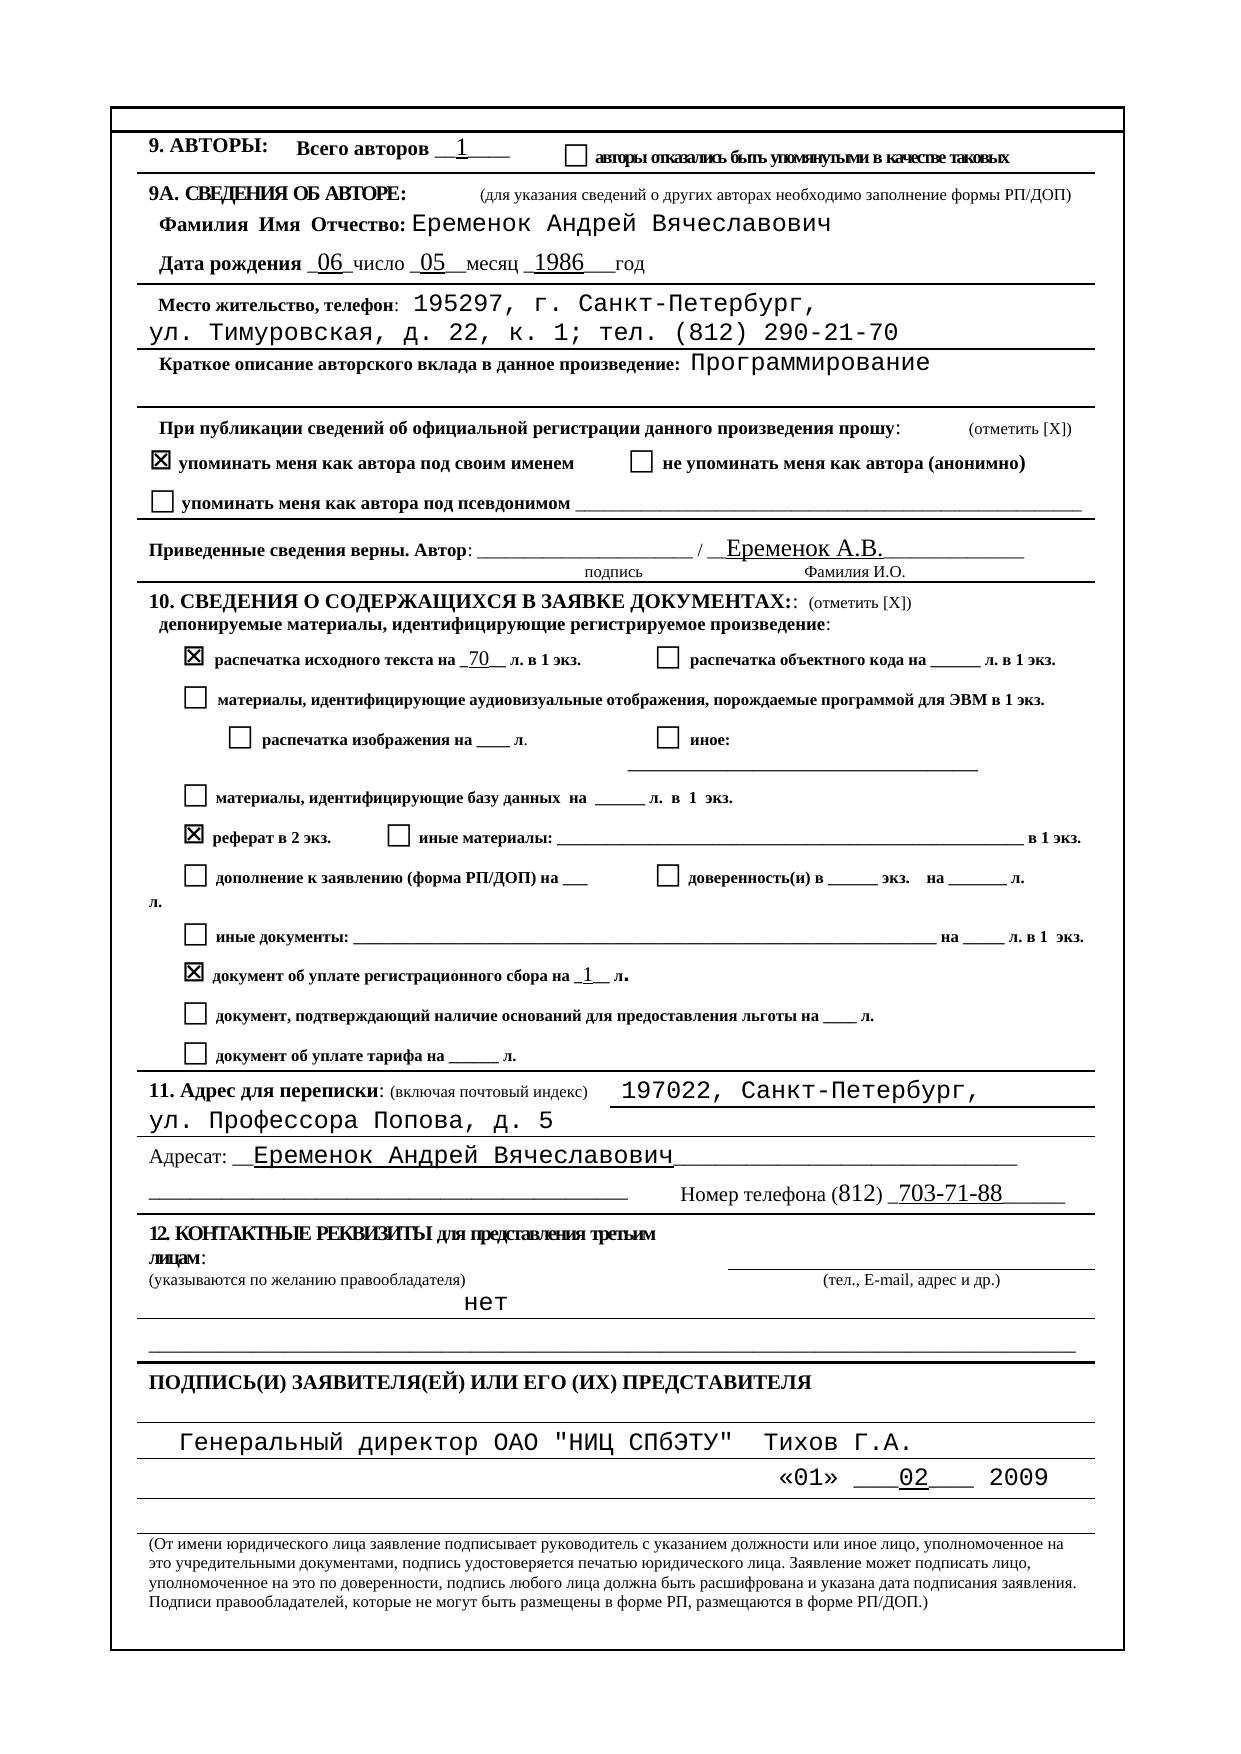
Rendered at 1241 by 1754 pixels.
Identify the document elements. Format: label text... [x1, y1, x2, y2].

table_cell [1095, 109, 1123, 130]
table_cell 197022, Санкт-Петербург, [610, 1072, 1095, 1106]
table_cell [1095, 478, 1123, 518]
table_cell 12. КОНТАКТНЫЕ РЕКВИЗИТЫ для представления третьим лицам: [137, 1215, 728, 1269]
table_cell [1095, 283, 1123, 347]
table_cell [112, 406, 137, 439]
table_cell [1095, 1070, 1123, 1106]
table_cell [112, 1422, 137, 1458]
table_cell «01» ___02___ 2009 [137, 1459, 1095, 1497]
table_cell [1095, 406, 1123, 439]
table_cell нет [137, 1289, 1095, 1318]
table_cell [1095, 348, 1123, 406]
table_cell ⊠ распечатка исходного текста на _70__ л. в 1 экз. [137, 635, 616, 674]
table_cell [728, 1215, 1095, 1269]
table_cell Номер телефона (812) _703-71-88______ [669, 1178, 1095, 1213]
table_cell При публикации сведений об официальной регистрации данного произведения прошу: (отметить [Х]) [137, 408, 1095, 439]
table_cell ⊠ реферат в 2 экз. [137, 813, 373, 852]
table_cell [1095, 813, 1123, 852]
table_cell □ иное: __________________________________________ [616, 714, 1095, 773]
table_cell 9. АВТОРЫ: [137, 133, 285, 172]
table_cell [1095, 1361, 1123, 1394]
table_cell [112, 911, 137, 951]
table_cell [1095, 951, 1123, 990]
table_cell [137, 1394, 1095, 1422]
table_cell [1095, 1422, 1123, 1458]
table_cell □ авторы отказались быть упомянутыми в качестве таковых [551, 133, 1095, 172]
table_cell [112, 1498, 137, 1533]
table_cell □ документ об уплате тарифа на ______ л. [137, 1030, 1095, 1070]
table_cell подпись [137, 561, 654, 581]
table_cell ______________________________________________ [137, 1178, 669, 1213]
table_cell [112, 773, 137, 812]
table_cell □ упоминать меня как автора под псевдонимом ______________________________________________________ [137, 478, 1095, 518]
table_cell [1095, 674, 1123, 714]
table_cell [1095, 205, 1123, 241]
table_cell ⊠ документ об уплате регистрационного сбора на _1__ л. [137, 951, 1095, 990]
table_cell 9А. СВЕДЕНИЯ ОБ АВТОРЕ: (для указания сведений о других авторах необходимо заполнение формы РП/ДОП) [137, 174, 1095, 204]
table_cell □ распечатка изображения на ____ л. [137, 714, 616, 773]
table_cell □ иные материалы: ________________________________________________________ в 1 экз. [374, 813, 1095, 852]
table_cell 11. Адрес для переписки: (включая почтовый индекс) [137, 1072, 610, 1106]
table_cell □ материалы, идентифицирующие базу данных на ______ л. в 1 экз. [137, 773, 1095, 812]
table_cell [1095, 852, 1123, 911]
table_cell [112, 439, 137, 478]
table_cell [1095, 1106, 1123, 1136]
table_cell [1095, 1213, 1123, 1269]
table_cell [1095, 714, 1123, 773]
table_cell [1095, 635, 1123, 674]
table_cell [112, 1361, 137, 1394]
table_cell [1095, 1136, 1123, 1178]
table_cell [1095, 1533, 1123, 1649]
table_cell [112, 109, 137, 130]
table_cell [112, 1136, 137, 1178]
table_cell [112, 1178, 137, 1213]
table_cell [1095, 581, 1123, 634]
table_cell [1095, 172, 1123, 204]
table_cell [1095, 911, 1123, 951]
table_cell Краткое описание авторского вклада в данное произведение: Программирование [137, 350, 1095, 406]
table_cell □ распечатка объектного кода на ______ л. в 1 экз. [616, 635, 1095, 674]
table_cell [112, 133, 137, 172]
table_cell ул. Профессора Попова, д. 5 [137, 1106, 1095, 1136]
table_cell [1095, 241, 1123, 282]
table_cell [112, 518, 137, 561]
table_cell [112, 714, 137, 773]
table_cell [1095, 1498, 1123, 1533]
table_cell [112, 172, 137, 204]
table_cell Дата рождения _06_число _05__месяц _1986___год [137, 241, 1095, 282]
table_cell (указываются по желанию правообладателя) [137, 1269, 728, 1289]
table_cell [137, 109, 1095, 130]
table_cell Фамилия И.О. [654, 561, 1095, 581]
table_cell [112, 581, 137, 634]
table_cell [112, 951, 137, 990]
table_cell [112, 283, 137, 347]
table_cell [1095, 1030, 1123, 1070]
table_cell [112, 813, 137, 852]
table_cell _________________________________________________________________________________________ [137, 1319, 1095, 1361]
table_cell (От имени юридического лица заявление подписывает руководитель с указанием должности или иное лицо, уполномоченное на это учредительными документами, подпись удостоверяется печатью юридического лица. Заявление может подписать лицо, уполномоченное на это по доверенности, подпись любого лица должна быть расшифрована и указана дата подписания заявления. Подписи правообладателей, которые не могут быть размещены в форме РП, размещаются в форме РП/ДОП.) [137, 1534, 1095, 1649]
table_cell Всего авторов __1____ [285, 133, 551, 172]
table_cell 10. СВЕДЕНИЯ О СОДЕРЖАЩИХСЯ В ЗАЯВКЕ ДОКУМЕНТАХ:: (отметить [Х]) депонируемые материалы, идентифицирующие регистрируемое произведение: [137, 583, 1095, 634]
table_cell [112, 1213, 137, 1269]
table_cell [112, 674, 137, 714]
table_cell □ доверенность(и) в ______ экз. на _______ л. [616, 852, 1095, 911]
table_cell Адресат: __Еременок Андрей Вячеславович_________________________________ [137, 1137, 1095, 1178]
table_cell Место жительство, телефон: 195297, г. Санкт-Петербург, ул. Тимуровская, д. 22, к. 1; тел. (812) 290-21-70 [137, 285, 1095, 347]
table_cell [112, 1030, 137, 1070]
table_cell [112, 561, 137, 581]
table_cell □ дополнение к заявлению (форма РП/ДОП) на ___ л. [137, 852, 616, 911]
table_cell Приведенные сведения верны. Автор: _______________________ / __Еременок А.В._______________ [137, 520, 1095, 561]
table_cell □ материалы, идентифицирующие аудиовизуальные отображения, порождаемые программой для ЭВМ в 1 экз. [137, 674, 1095, 714]
table_cell [112, 1269, 137, 1289]
table_cell [1095, 1458, 1123, 1497]
table_cell [1095, 1394, 1123, 1422]
table_cell □ документ, подтверждающий наличие оснований для предоставления льготы на ____ л. [137, 990, 1095, 1030]
table_cell [1095, 773, 1123, 812]
table_cell [1095, 561, 1123, 581]
table_cell [112, 1533, 137, 1649]
table_cell [112, 1318, 137, 1361]
table_cell [1095, 439, 1123, 478]
table_cell [112, 635, 137, 674]
table_cell □ иные документы: ______________________________________________________________________ на _____ л. в 1 экз. [137, 911, 1095, 951]
table_cell [112, 990, 137, 1030]
table_cell (тел., E-mail, адрес и др.) [728, 1270, 1095, 1289]
table_cell [1095, 1289, 1123, 1318]
table_cell [112, 348, 137, 406]
table_cell Генеральный директор ОАО "НИЦ СПбЭТУ" Тихов Г.А. [137, 1423, 1095, 1458]
table_cell [1095, 518, 1123, 561]
table_cell [1095, 1269, 1123, 1289]
table_cell [112, 205, 137, 241]
table_cell [112, 1458, 137, 1497]
table_cell [1095, 133, 1123, 172]
table_cell [112, 241, 137, 282]
table_cell [112, 1394, 137, 1422]
table_cell ⊠ упоминать меня как автора под своим именем [137, 439, 616, 478]
table_cell [112, 1106, 137, 1136]
table_cell □ не упоминать меня как автора (анонимно) [616, 439, 1095, 478]
table_cell [137, 1499, 1095, 1533]
table_cell [1095, 1318, 1123, 1361]
table_cell [112, 478, 137, 518]
table_cell [112, 1070, 137, 1106]
table_cell ПОДПИСЬ(И) ЗАЯВИТЕЛЯ(ЕЙ) ИЛИ ЕГО (ИХ) ПРЕДСТАВИТЕЛЯ [137, 1364, 1095, 1394]
table_cell [1095, 990, 1123, 1030]
table_cell [112, 852, 137, 911]
table_cell [112, 1289, 137, 1318]
table_cell Фамилия Имя Отчество: Еременок Андрей Вячеславович [137, 205, 1095, 241]
table_cell [1095, 1178, 1123, 1213]
